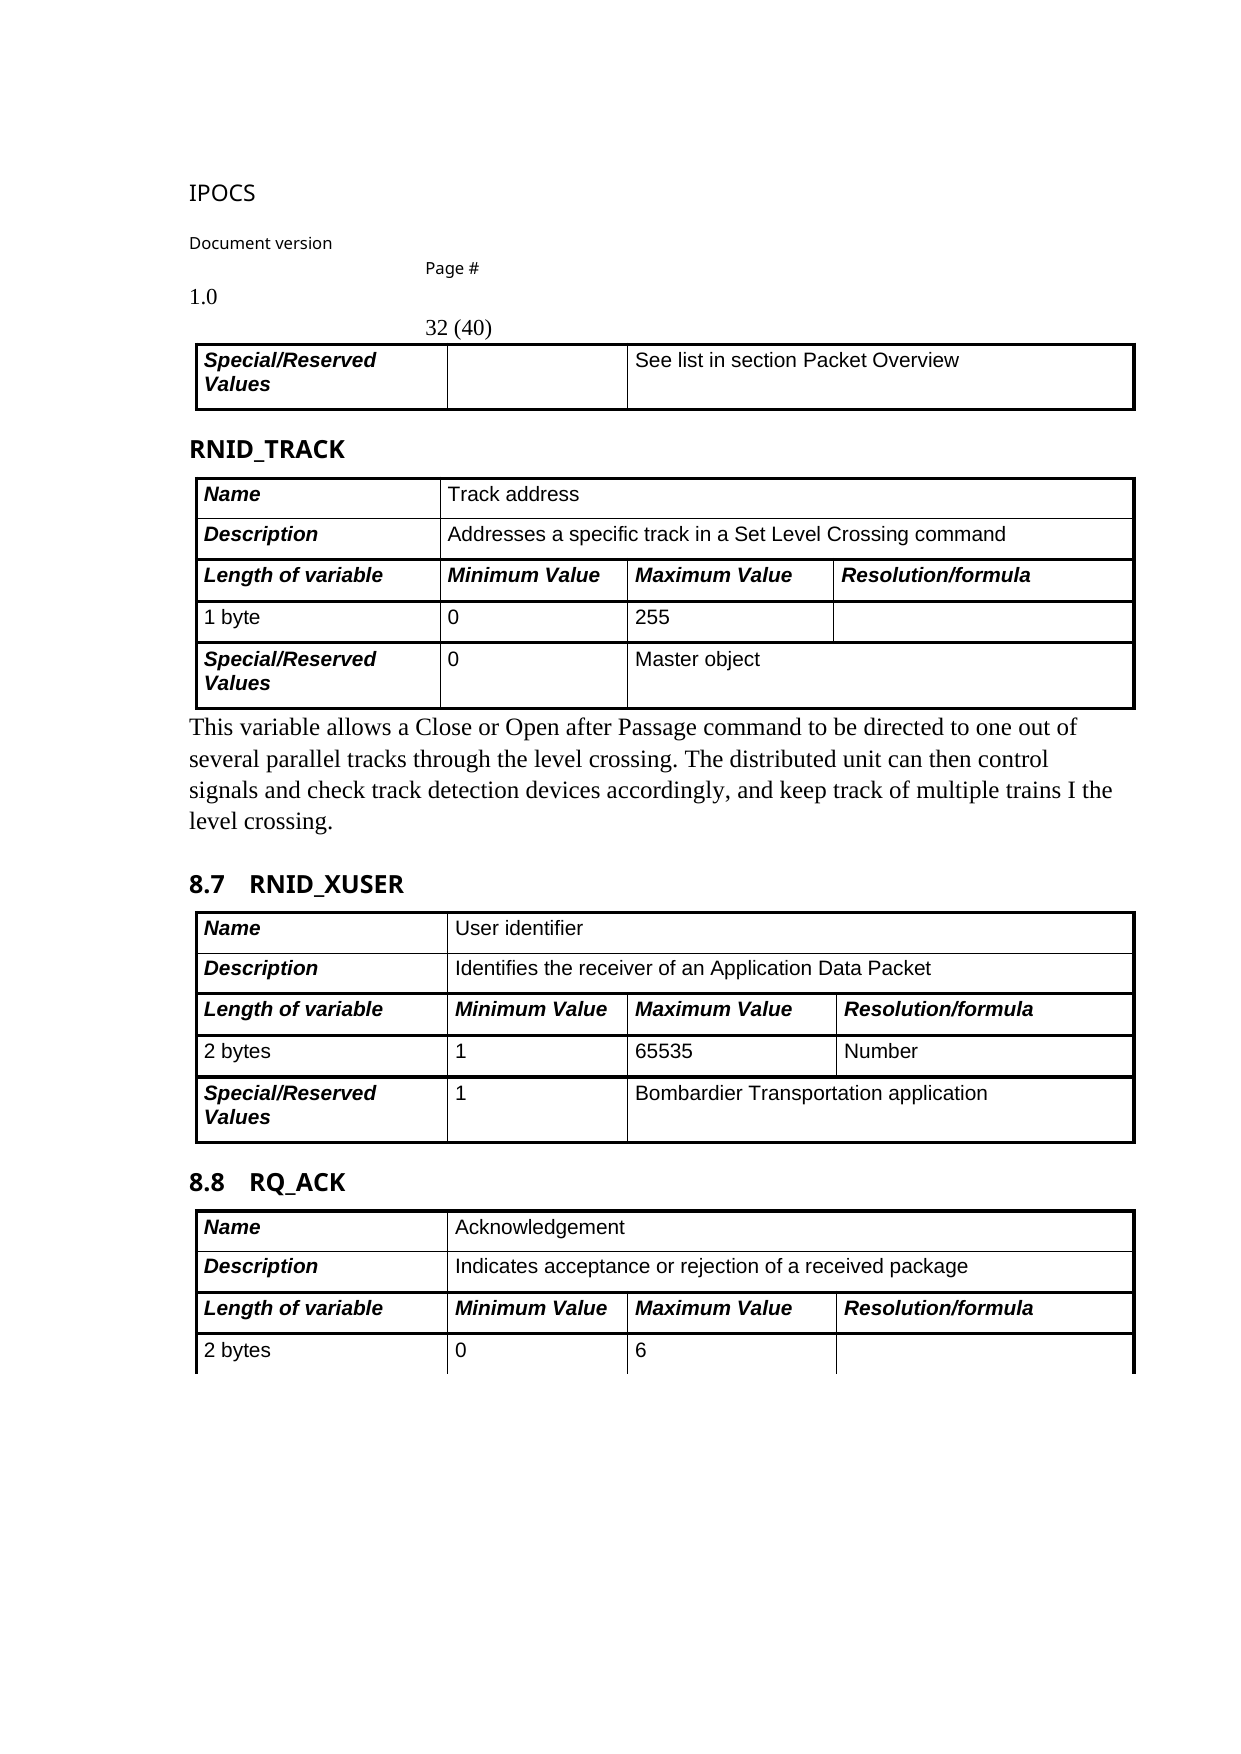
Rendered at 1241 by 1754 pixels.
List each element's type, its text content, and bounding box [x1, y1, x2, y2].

table_cell Addresses a specific track in a Set Level Crossing command [441, 519, 1132, 558]
table_cell [837, 1335, 1132, 1374]
subtitle RNID_TRACK [189, 432, 1122, 466]
table_cell Minimum Value [441, 561, 627, 599]
table_cell 1 [448, 1037, 627, 1075]
table_cell 255 [628, 603, 833, 641]
table_cell 1 [448, 1079, 627, 1141]
table_cell Length of variable [198, 995, 447, 1034]
table_cell See list in section 7.1 [628, 346, 1132, 408]
table_cell Bombardier Transportation application [628, 1079, 1132, 1141]
table_header Name [198, 914, 447, 952]
table_cell Special/Reserved Values [198, 346, 447, 408]
table_cell Resolution/formula [834, 561, 1132, 599]
table_cell 6 [628, 1335, 836, 1374]
table_cell Identifies the receiver of an Application Data Packet [448, 954, 1132, 992]
table_cell Special/Reserved Values [198, 1079, 447, 1141]
table_header Track address [441, 480, 1132, 518]
table_header User identifier [448, 914, 1132, 952]
table_cell Master object [628, 644, 1132, 707]
table_header Name [198, 480, 440, 518]
table_cell Maximum Value [628, 995, 836, 1034]
table_cell Description [198, 1252, 447, 1291]
table_cell Number [837, 1037, 1132, 1075]
table_cell 65535 [628, 1037, 836, 1075]
table_cell Resolution/formula [837, 1294, 1132, 1332]
table_cell Resolution/formula [837, 995, 1132, 1034]
table_header Name [198, 1213, 447, 1251]
table_cell Special/Reserved Values [198, 644, 440, 707]
table_cell 2 bytes [198, 1335, 447, 1374]
table_cell Maximum Value [628, 1294, 836, 1332]
table_cell 2 bytes [198, 1037, 447, 1075]
table_cell [834, 603, 1132, 641]
table_cell 0 [448, 1335, 627, 1374]
table_cell Length of variable [198, 561, 440, 599]
table_cell Maximum Value [628, 561, 833, 599]
table_cell 0 [441, 644, 627, 707]
table_header Acknowledgement [448, 1213, 1132, 1251]
table_cell 0 [441, 603, 627, 641]
subtitle RNID_XUSER [189, 866, 1122, 900]
text This variable allows a Close or Open after Passage command to be directed to one out of several parallel tracks through the level crossing. The distributed unit can then control signals and check track detection devices accordingly, and keep track of multiple trains I the level crossing. [189, 710, 1122, 835]
table_cell Description [198, 954, 447, 992]
table_cell Description [198, 519, 440, 558]
table_cell [448, 346, 627, 408]
table_cell Length of variable [198, 1294, 447, 1332]
table_cell Minimum Value [448, 1294, 627, 1332]
table_cell Indicates acceptance or rejection of a received package [448, 1252, 1132, 1291]
subtitle RQ_ACK [189, 1165, 1122, 1199]
table_cell 1 byte [198, 603, 440, 641]
table_cell Minimum Value [448, 995, 627, 1034]
